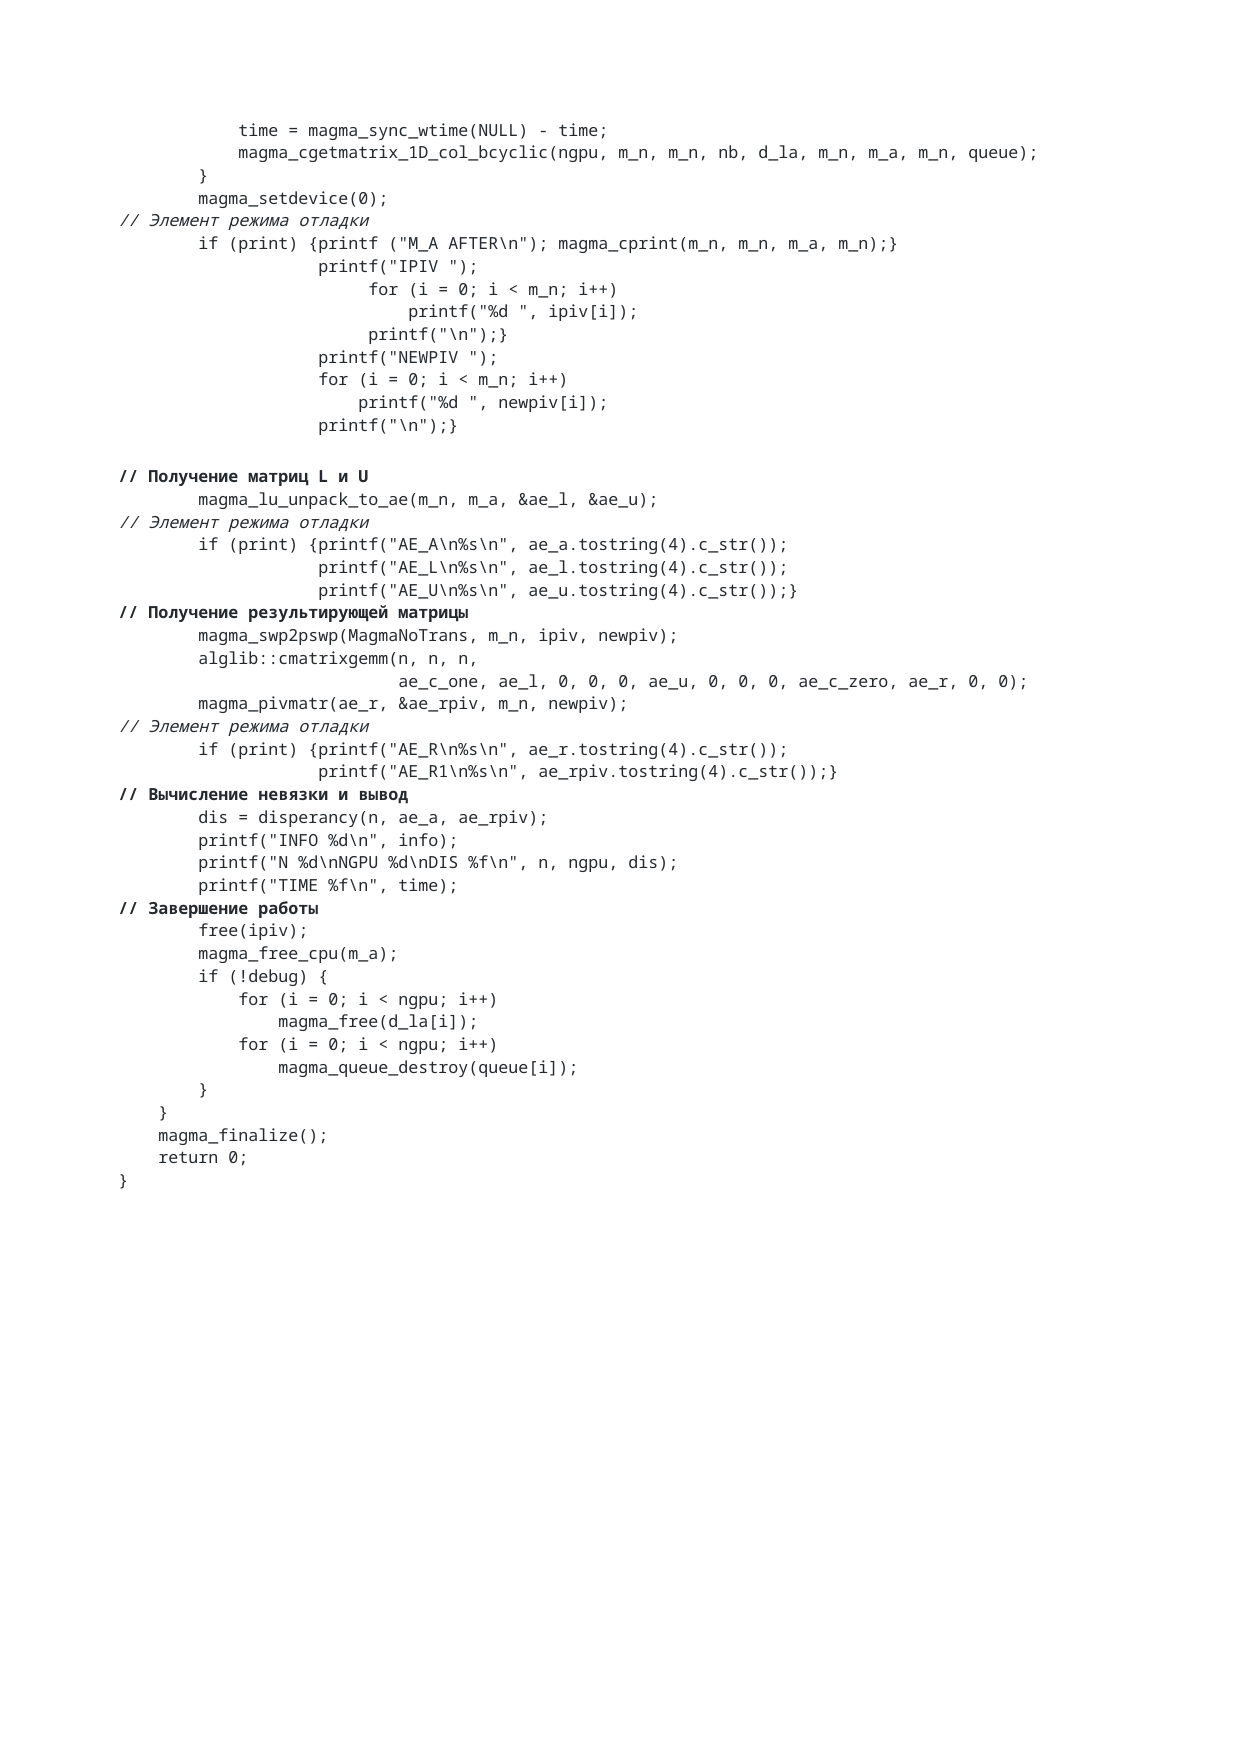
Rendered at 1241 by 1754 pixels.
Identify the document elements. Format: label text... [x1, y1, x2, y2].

text printf("NEWPIV "); [118, 345, 1122, 368]
text // Получение матриц L и U [118, 465, 1122, 487]
text printf("\n");} [118, 413, 1122, 436]
text time = magma_sync_wtime(NULL) - time; [118, 118, 1122, 141]
text magma_free_cpu(m_a); [118, 942, 1122, 964]
text printf("%d ", ipiv[i]); [118, 300, 1122, 322]
text } [118, 1101, 1122, 1123]
text // Элемент режима отладки [118, 510, 1122, 533]
text if (print) {printf("AE_R\n%s\n", ae_r.tostring(4).c_str()); [118, 737, 1122, 760]
text for (i = 0; i < ngpu; i++) [118, 1032, 1122, 1055]
text printf("AE_U\n%s\n", ae_u.tostring(4).c_str());} [118, 578, 1122, 601]
text dis = disperancy(n, ae_a, ae_rpiv); [118, 805, 1122, 828]
text // Элемент режима отладки [118, 209, 1122, 232]
text printf("INFO %d\n", info); [118, 828, 1122, 851]
text printf("\n");} [118, 322, 1122, 345]
text ae_c_one, ae_l, 0, 0, 0, ae_u, 0, 0, 0, ae_c_zero, ae_r, 0, 0); [118, 669, 1122, 692]
text return 0; [118, 1146, 1122, 1169]
text magma_finalize(); [118, 1123, 1122, 1146]
text printf("IPIV "); [118, 254, 1122, 277]
text // Получение результирующей матрицы [118, 601, 1122, 624]
text if (print) {printf("AE_A\n%s\n", ae_a.tostring(4).c_str()); [118, 533, 1122, 556]
text magma_free(d_la[i]); [118, 1010, 1122, 1032]
text printf("%d ", newpiv[i]); [118, 391, 1122, 413]
text // Элемент режима отладки [118, 714, 1122, 737]
text } [118, 163, 1122, 186]
text magma_lu_unpack_to_ae(m_n, m_a, &ae_l, &ae_u); [118, 487, 1122, 510]
text printf("TIME %f\n", time); [118, 873, 1122, 896]
text // Завершение работы [118, 896, 1122, 919]
text printf("N %d\nNGPU %d\nDIS %f\n", n, ngpu, dis); [118, 851, 1122, 873]
text magma_setdevice(0); [118, 186, 1122, 209]
text if (!debug) { [118, 964, 1122, 987]
text magma_queue_destroy(queue[i]); [118, 1055, 1122, 1078]
text magma_swp2pswp(MagmaNoTrans, m_n, ipiv, newpiv); [118, 624, 1122, 646]
text free(ipiv); [118, 919, 1122, 942]
text magma_cgetmatrix_1D_col_bcyclic(ngpu, m_n, m_n, nb, d_la, m_n, m_a, m_n, queue); [118, 141, 1122, 163]
text if (print) {printf ("M_A AFTER\n"); magma_cprint(m_n, m_n, m_a, m_n);} [118, 232, 1122, 254]
text magma_pivmatr(ae_r, &ae_rpiv, m_n, newpiv); [118, 692, 1122, 714]
text alglib::cmatrixgemm(n, n, n, [118, 646, 1122, 669]
text } [118, 1169, 1122, 1191]
text printf("AE_R1\n%s\n", ae_rpiv.tostring(4).c_str());} [118, 760, 1122, 783]
text for (i = 0; i < m_n; i++) [118, 368, 1122, 391]
text for (i = 0; i < ngpu; i++) [118, 987, 1122, 1010]
text printf("AE_L\n%s\n", ae_l.tostring(4).c_str()); [118, 556, 1122, 578]
text // Вычисление невязки и вывод [118, 783, 1122, 805]
text } [118, 1078, 1122, 1101]
text for (i = 0; i < m_n; i++) [118, 277, 1122, 300]
